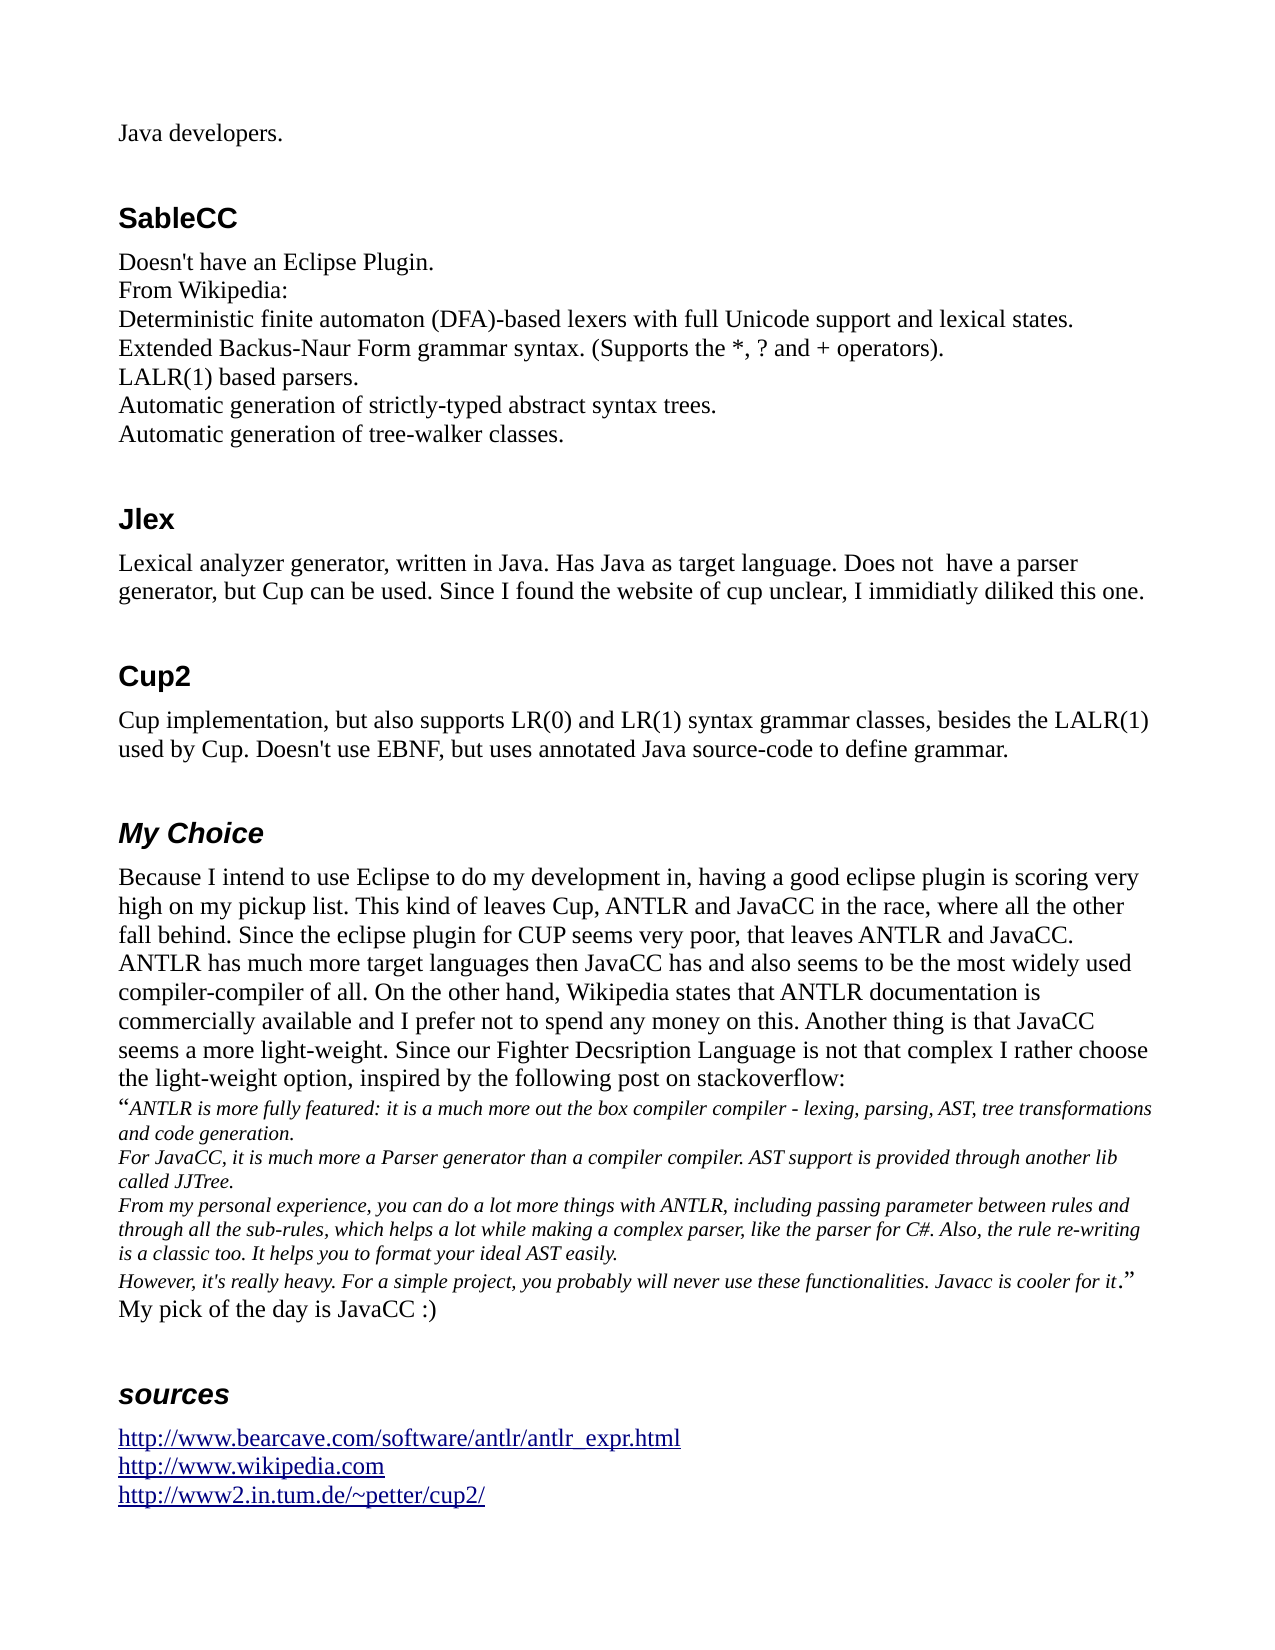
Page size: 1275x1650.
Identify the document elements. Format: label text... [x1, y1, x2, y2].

text Extended Backus-Naur Form grammar syntax. (Supports the *, ? and + operators). [118, 333, 1157, 362]
text Automatic generation of tree-walker classes. [118, 419, 1157, 448]
text Cup implementation, but also supports LR(0) and LR(1) syntax grammar classes, besides the LALR(1) used by Cup. Doesn't use EBNF, but uses annotated Java source-code to define grammar. [118, 705, 1157, 762]
text From my personal experience, you can do a lot more things with ANTLR, including passing parameter between rules and through all the sub-rules, which helps a lot while making a complex parser, like the parser for C#. Also, the rule re-writing is a classic too. It helps you to format your ideal AST easily. [118, 1193, 1157, 1265]
text “ANTLR is more fully featured: it is a much more out the box compiler compiler - lexing, parsing, AST, tree transformations and code generation. [118, 1092, 1157, 1145]
text My pick of the day is JavaCC :) [118, 1294, 1157, 1323]
subtitle Cup2 [118, 659, 1157, 692]
text Automatic generation of strictly-typed abstract syntax trees. [118, 390, 1157, 419]
text For JavaCC, it is much more a Parser generator than a compiler compiler. AST support is provided through another lib called JJTree. [118, 1145, 1157, 1193]
text http://www2.in.tum.de/~petter/cup2/ [118, 1480, 1157, 1509]
text Lexical analyzer generator, written in Java. Has Java as target language. Does not have a parser generator, but Cup can be used. Since I found the website of cup unclear, I immidiatly diliked this one. [118, 548, 1157, 605]
text LALR(1) based parsers. [118, 362, 1157, 390]
text Deterministic finite automaton (DFA)-based lexers with full Unicode support and lexical states. [118, 304, 1157, 333]
text Java developers. [118, 118, 1157, 147]
text However, it's really heavy. For a simple project, you probably will never use these functionalities. Javacc is cooler for it.” [118, 1265, 1157, 1294]
subtitle My Choice [118, 816, 1157, 850]
subtitle Jlex [118, 502, 1157, 535]
subtitle sources [118, 1377, 1157, 1410]
text Because I intend to use Eclipse to do my development in, having a good eclipse plugin is scoring very high on my pickup list. This kind of leaves Cup, ANTLR and JavaCC in the race, where all the other fall behind. Since the eclipse plugin for CUP seems very poor, that leaves ANTLR and JavaCC. ANTLR has much more target languages then JavaCC has and also seems to be the most widely used compiler-compiler of all. On the other hand, Wikipedia states that ANTLR documentation is commercially available and I prefer not to spend any money on this. Another thing is that JavaCC seems a more light-weight. Since our Fighter Decsription Language is not that complex I rather choose the light-weight option, inspired by the following post on stackoverflow: [118, 862, 1157, 1092]
subtitle SableCC [118, 201, 1157, 234]
text http://www.wikipedia.com [118, 1451, 1157, 1480]
text From Wikipedia: [118, 275, 1157, 304]
text http://www.bearcave.com/software/antlr/antlr_expr.html [118, 1423, 1157, 1451]
text Doesn't have an Eclipse Plugin. [118, 247, 1157, 275]
